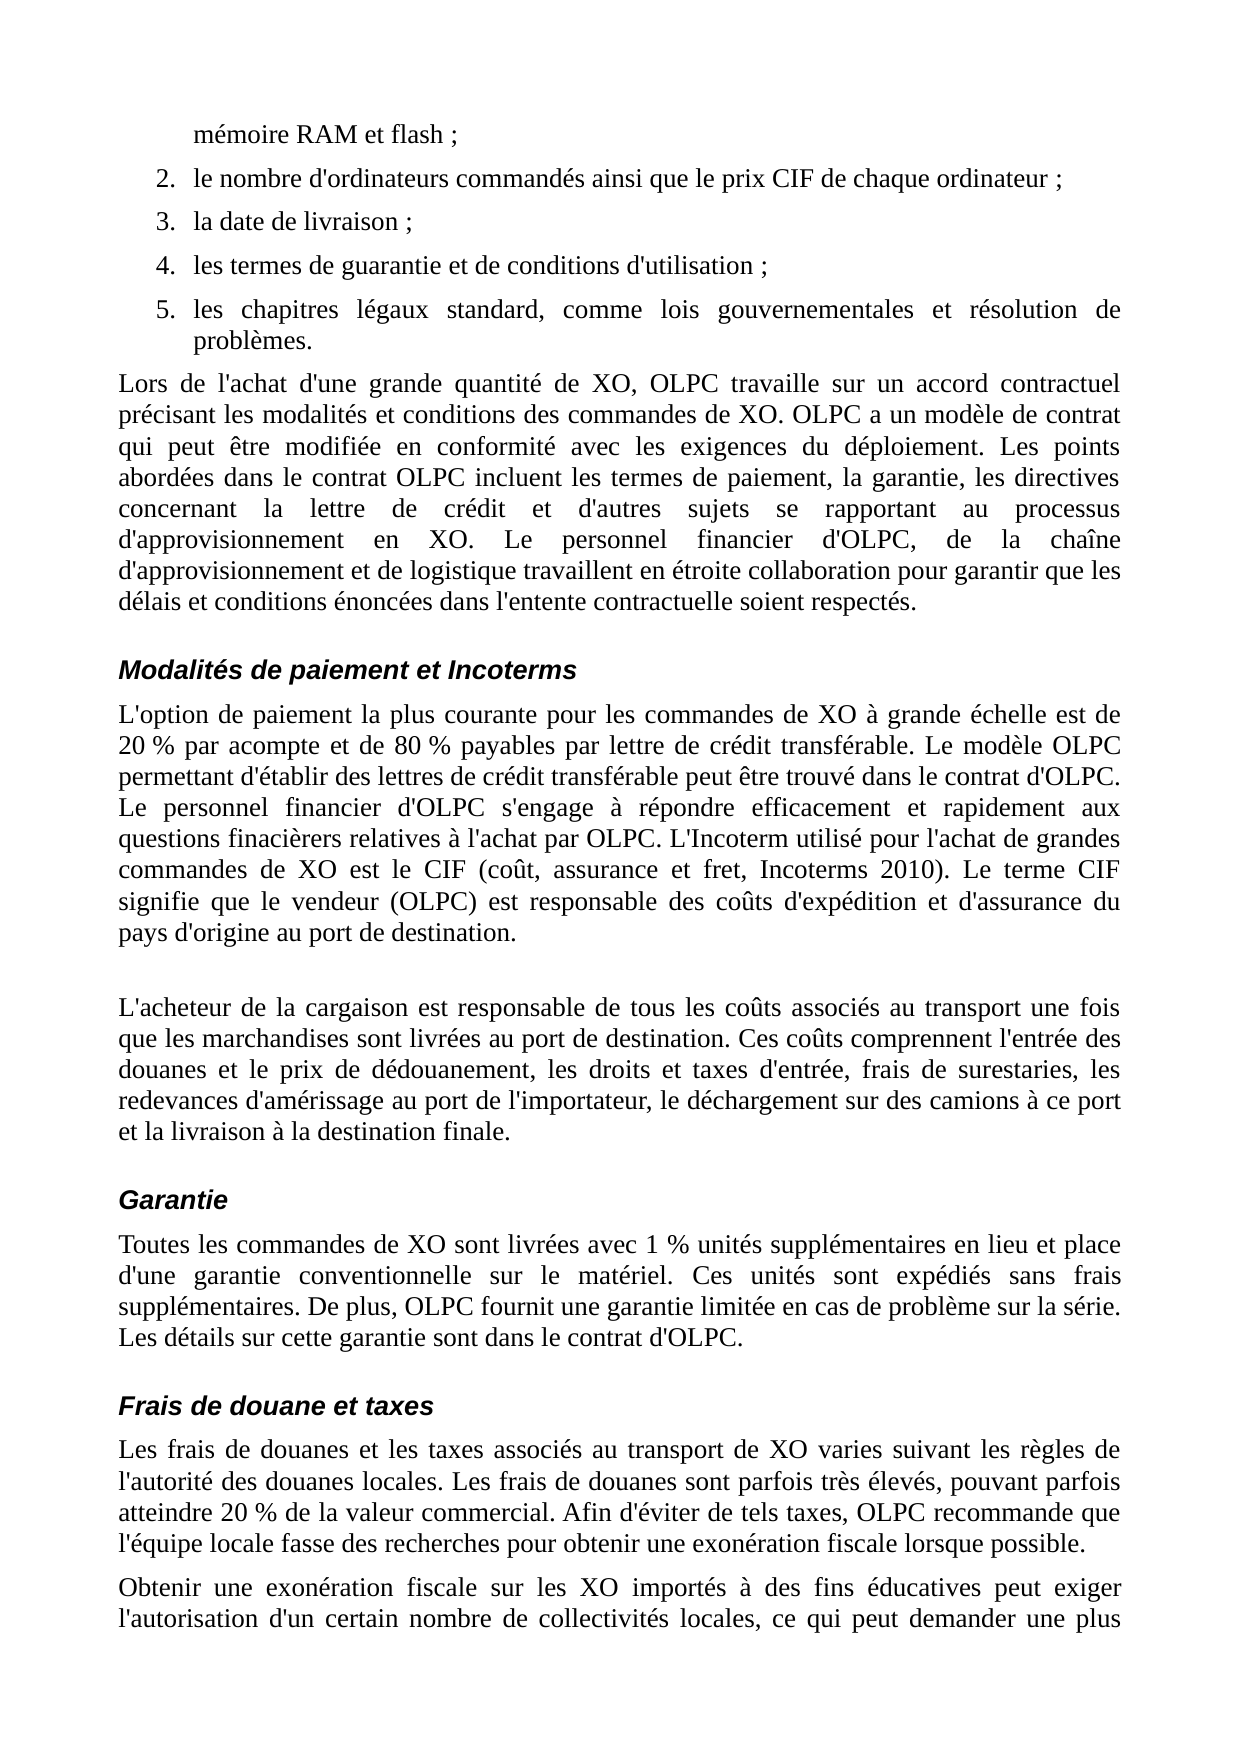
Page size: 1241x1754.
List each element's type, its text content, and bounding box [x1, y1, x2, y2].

list les termes de guarantie et de conditions d'utilisation ; [156, 249, 1122, 280]
text L'option de paiement la plus courante pour les commandes de XO à grande échelle est de 20 % par acompte et de 80 % payables par lettre de crédit transférable. Le modèle OLPC permettant d'établir des lettres de crédit transférable peut être trouvé dans le contrat d'OLPC. Le personnel financier d'OLPC s'engage à répondre efficacement et rapidement aux questions finacièrers relatives à l'achat par OLPC. L'Incoterm utilisé pour l'achat de grandes commandes de XO est le CIF (coût, assurance et fret, Incoterms 2010). Le terme CIF signifie que le vendeur (OLPC) est responsable des coûts d'expédition et d'assurance du pays d'origine au port de destination. [118, 698, 1122, 947]
text L'acheteur de la cargaison est responsable de tous les coûts associés au transport une fois que les marchandises sont livrées au port de destination. Ces coûts comprennent l'entrée des douanes et le prix de dédouanement, les droits et taxes d'entrée, frais de surestaries, les redevances d'amérissage au port de l'importateur, le déchargement sur des camions à ce port et la livraison à la destination finale. [118, 959, 1122, 1146]
text Les frais de douanes et les taxes associés au transport de XO varies suivant les règles de l'autorité des douanes locales. Les frais de douanes sont parfois très élevés, pouvant parfois atteindre 20 % de la valeur commercial. Afin d'éviter de tels taxes, OLPC recommande que l'équipe locale fasse des recherches pour obtenir une exonération fiscale lorsque possible. [118, 1433, 1122, 1558]
subtitle Modalités de paiement et Incoterms [118, 654, 1122, 685]
list les chapitres légaux standard, comme lois gouvernementales et résolution de problèmes. [156, 293, 1122, 355]
list la date de livraison ; [156, 205, 1122, 237]
text Lors de l'achat d'une grande quantité de XO, OLPC travaille sur un accord contractuel précisant les modalités et conditions des commandes de XO. OLPC a un modèle de contrat qui peut être modifiée en conformité avec les exigences du déploiement. Les points abordées dans le contrat OLPC incluent les termes de paiement, la garantie, les directives concernant la lettre de crédit et d'autres sujets se rapportant au processus d'approvisionnement en XO. Le personnel financier d'OLPC, de la chaîne d'approvisionnement et de logistique travaillent en étroite collaboration pour garantir que les délais et conditions énoncées dans l'entente contractuelle soient respectés. [118, 367, 1122, 617]
list le nombre d'ordinateurs commandés ainsi que le prix CIF de chaque ordinateur ; [156, 162, 1122, 193]
subtitle Garantie [118, 1184, 1122, 1215]
text Obtenir une exonération fiscale sur les XO importés à des fins éducatives peut exiger l'autorisation d'un certain nombre de collectivités locales, ce qui peut demander une plus [118, 1571, 1122, 1633]
text Toutes les commandes de XO sont livrées avec 1 % unités supplémentaires en lieu et place d'une garantie conventionnelle sur le matériel. Ces unités sont expédiés sans frais supplémentaires. De plus, OLPC fournit une garantie limitée en cas de problème sur la série. Les détails sur cette garantie sont dans le contrat d'OLPC. [118, 1228, 1122, 1352]
list mémoire RAM et flash ; [156, 118, 1122, 149]
subtitle Frais de douane et taxes [118, 1390, 1122, 1421]
